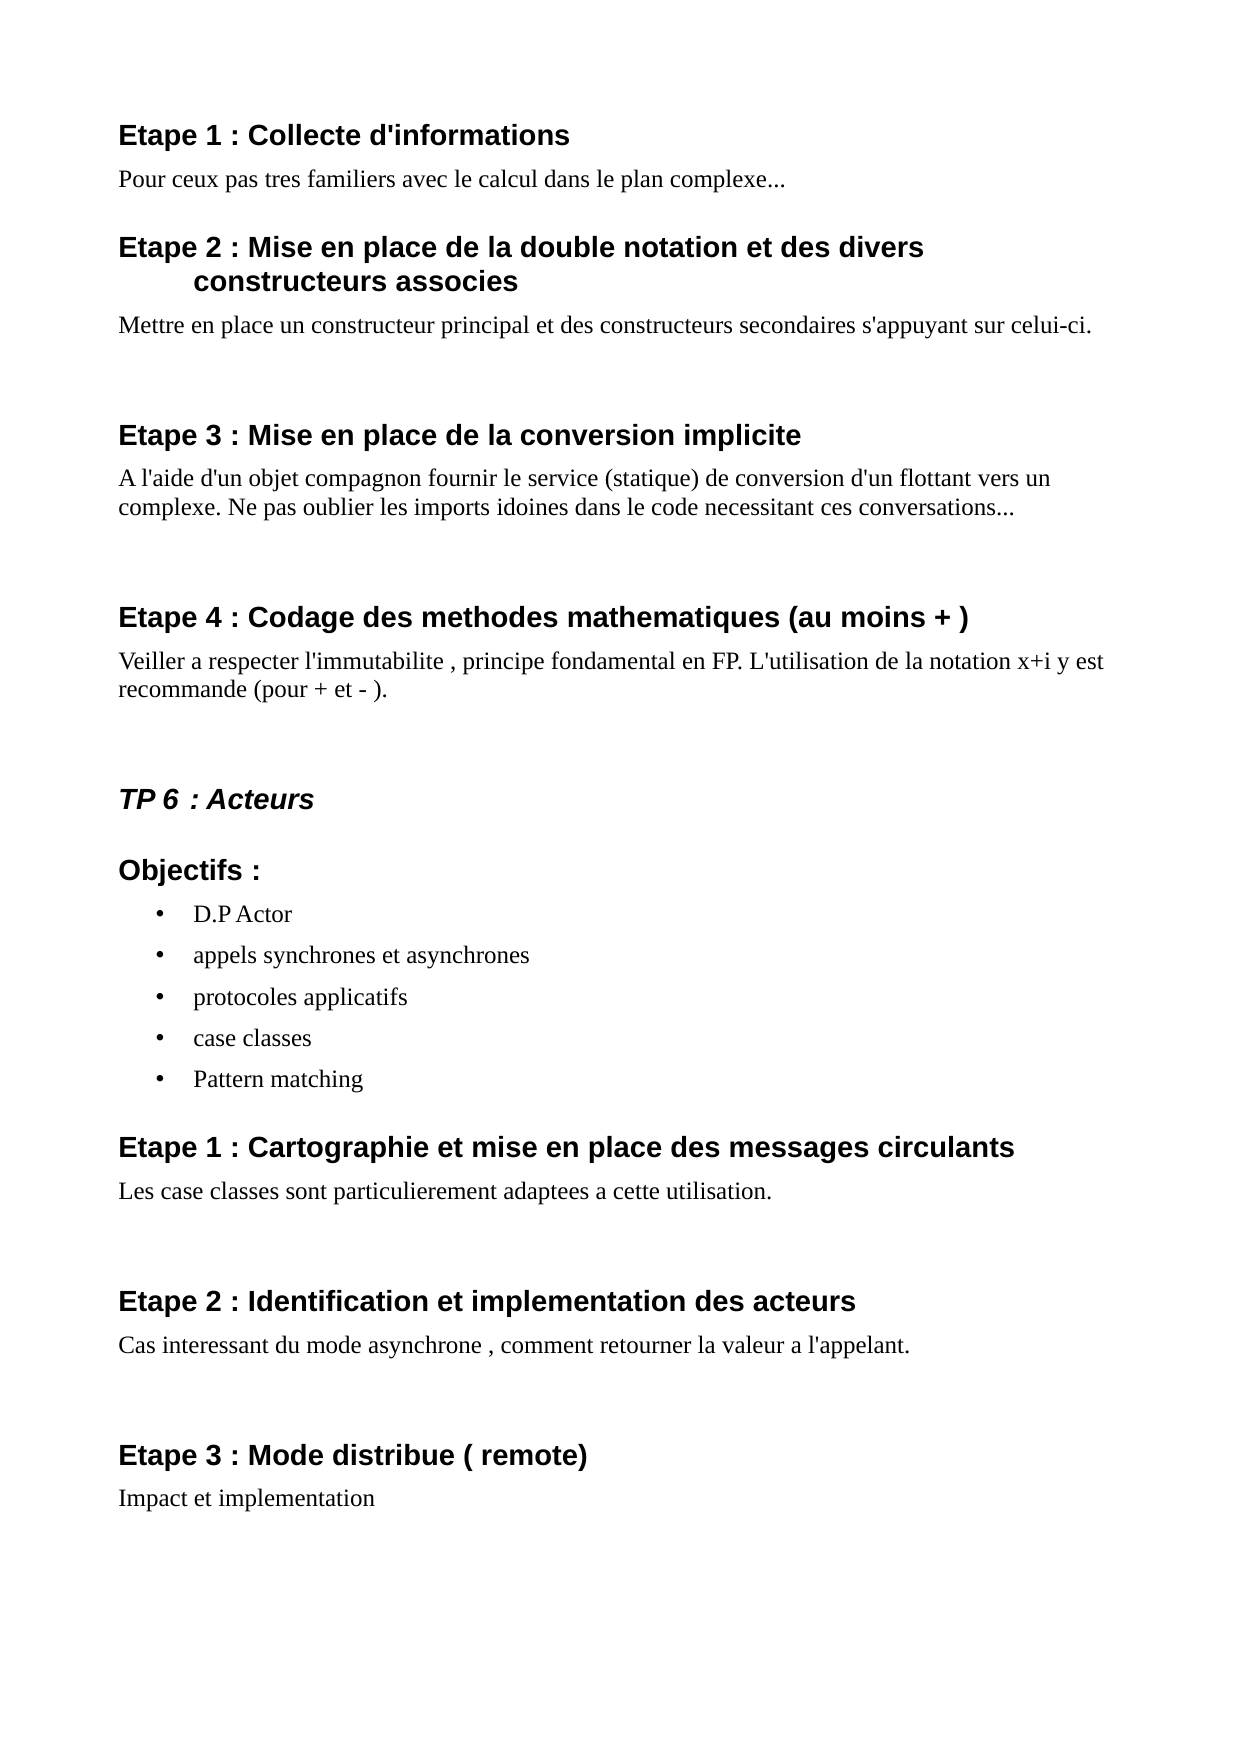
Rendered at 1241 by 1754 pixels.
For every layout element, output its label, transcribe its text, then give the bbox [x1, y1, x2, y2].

list protocoles applicatifs [156, 982, 1122, 1010]
subtitle Etape 2 : Identification et implementation des acteurs [118, 1284, 1122, 1317]
subtitle Objectifs : [118, 853, 1122, 887]
subtitle Etape 1 : Cartographie et mise en place des messages circulants [118, 1130, 1122, 1164]
text Impact et implementation [118, 1483, 1122, 1512]
subtitle Etape 1 : Collecte d'informations [118, 118, 1122, 152]
list Pattern matching [156, 1064, 1122, 1093]
text Mettre en place un constructeur principal et des constructeurs secondaires s'appuyant sur celui-ci. [118, 310, 1122, 339]
subtitle Etape 4 : Codage des methodes mathematiques (au moins + ) [118, 600, 1122, 633]
subtitle Etape 3 : Mode distribue ( remote) [118, 1437, 1122, 1471]
text Veiller a respecter l'immutabilite , principe fondamental en FP. L'utilisation de la notation x+i y est recommande (pour + et - ). [118, 646, 1122, 703]
text Les case classes sont particulierement adaptees a cette utilisation. [118, 1176, 1122, 1205]
text Cas interessant du mode asynchrone , comment retourner la valeur a l'appelant. [118, 1330, 1122, 1359]
subtitle TP 6 : Acteurs [118, 782, 1122, 816]
subtitle Etape 2 : Mise en place de la double notation et des divers constructeurs associes [118, 230, 1122, 297]
list D.P Actor [156, 899, 1122, 928]
text A l'aide d'un objet compagnon fournir le service (statique) de conversion d'un flottant vers un complexe. Ne pas oublier les imports idoines dans le code necessitant ces conversations... [118, 463, 1122, 521]
text Pour ceux pas tres familiers avec le calcul dans le plan complexe... [118, 164, 1122, 193]
list case classes [156, 1023, 1122, 1052]
list appels synchrones et asynchrones [156, 940, 1122, 969]
subtitle Etape 3 : Mise en place de la conversion implicite [118, 417, 1122, 451]
